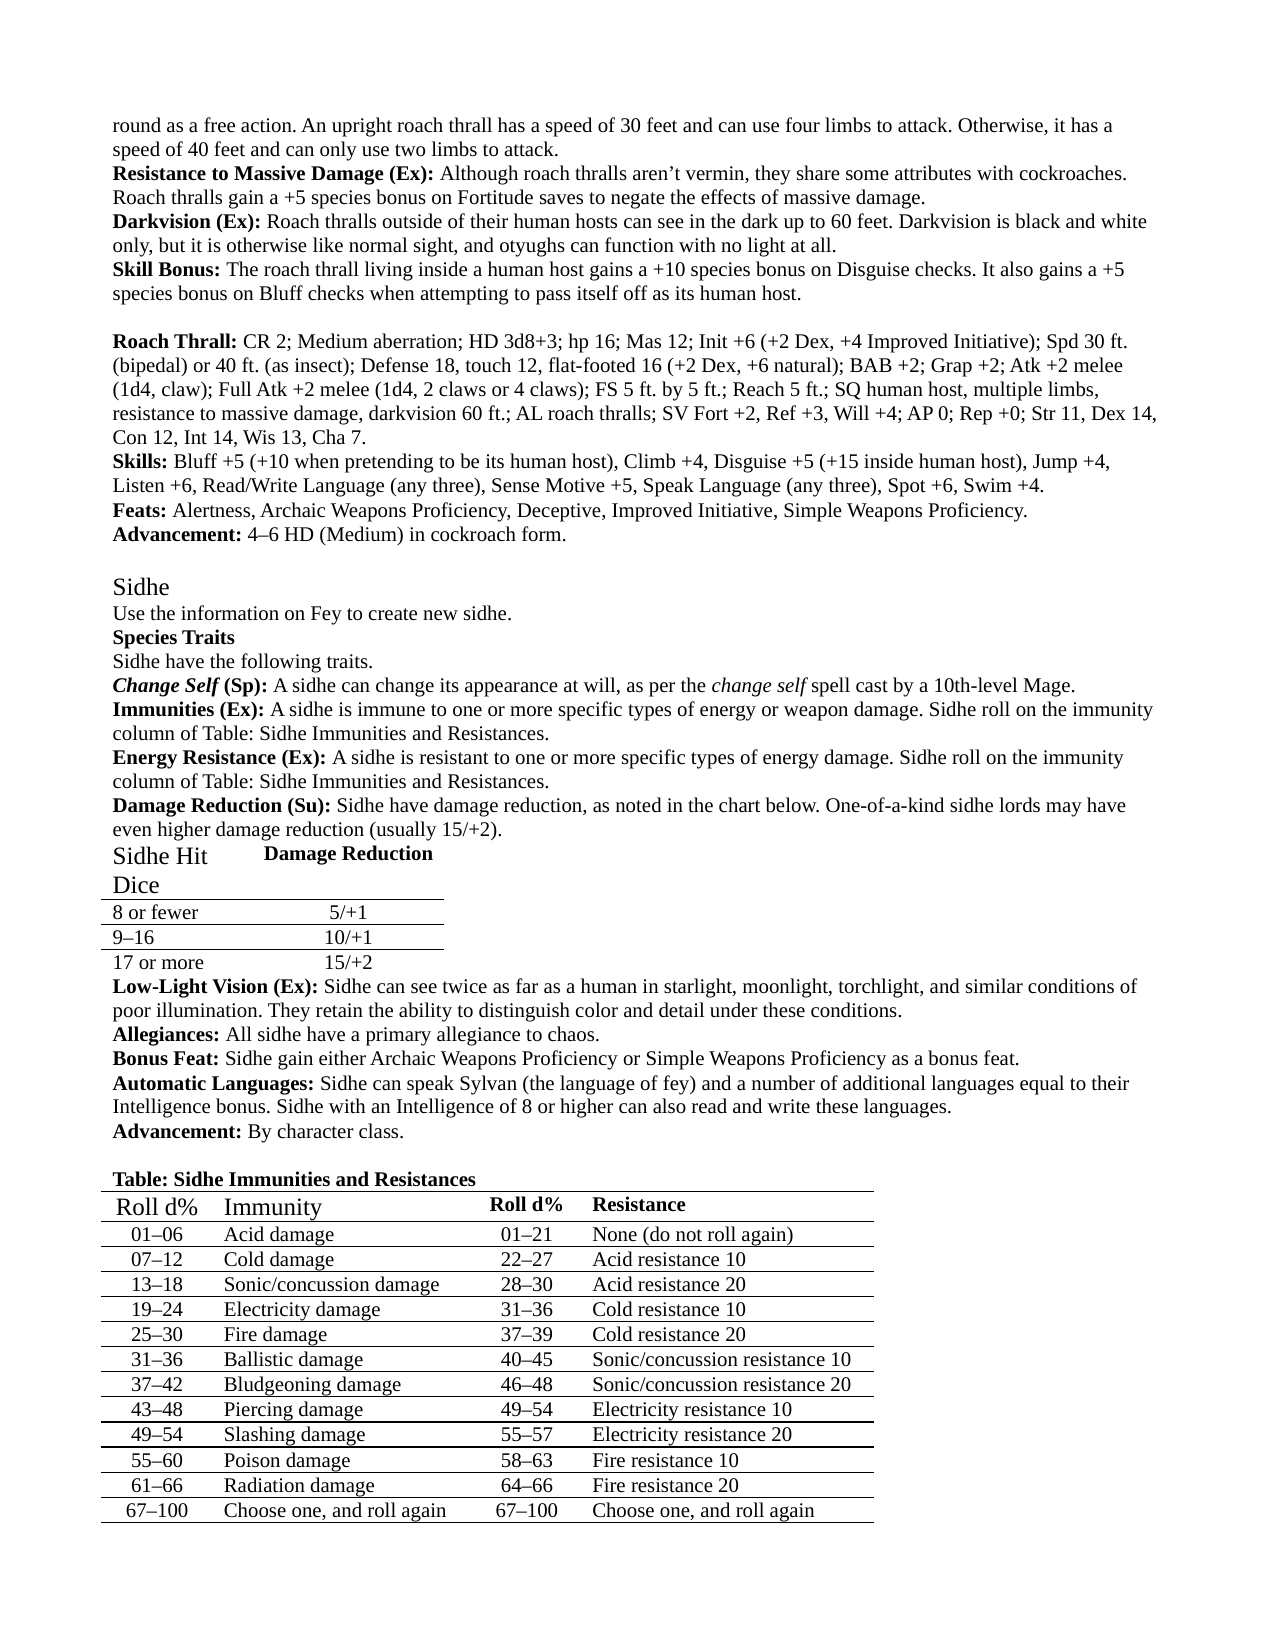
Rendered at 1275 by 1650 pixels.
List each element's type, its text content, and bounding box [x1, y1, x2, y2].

text Skills: Bluff +5 (+10 when pretending to be its human host), Climb +4, Disguise +5 (+15 inside human host), Jump +4, Listen +6, Read/Write Language (any three), Sense Motive +5, Speak Language (any three), Spot +6, Swim +4. [112, 449, 1162, 497]
text round as a free action. An upright roach thrall has a speed of 30 feet and can use four limbs to attack. Otherwise, it has a speed of 40 feet and can only use two limbs to attack. [112, 112, 1162, 161]
table_cell Poison damage [213, 1448, 472, 1472]
table_header Damage Reduction [252, 841, 444, 899]
table_cell Roll d% [101, 1192, 212, 1221]
table_cell 37–42 [101, 1372, 212, 1396]
table_cell Electricity damage [213, 1297, 472, 1321]
table_cell Roll d% [473, 1192, 581, 1221]
table_cell Fire damage [213, 1322, 472, 1346]
table_cell 10/+1 [252, 925, 444, 949]
table_cell 67–100 [473, 1498, 581, 1522]
table_cell Electricity resistance 20 [581, 1423, 874, 1446]
table_cell 19–24 [101, 1297, 212, 1321]
text Skill Bonus: The roach thrall living inside a human host gains a +10 species bonus on Disguise checks. It also gains a +5 species bonus on Bluff checks when attempting to pass itself off as its human host. [112, 257, 1162, 305]
table_cell Slashing damage [213, 1423, 472, 1446]
table_cell Fire resistance 10 [581, 1448, 874, 1472]
table_cell Cold resistance 10 [581, 1297, 874, 1321]
text Automatic Languages: Sidhe can speak Sylvan (the language of fey) and a number of additional languages equal to their Intelligence bonus. Sidhe with an Intelligence of 8 or higher can also read and write these languages. [112, 1070, 1162, 1118]
text Species Traits [112, 625, 1162, 649]
table_cell 22–27 [473, 1247, 581, 1271]
table_cell 55–60 [101, 1448, 212, 1472]
text Damage Reduction (Su): Sidhe have damage reduction, as noted in the chart below. One-of-a-kind sidhe lords may have even higher damage reduction (usually 15/+2). [112, 793, 1162, 841]
table_cell Electricity resistance 10 [581, 1397, 874, 1421]
table_cell Choose one, and roll again [581, 1498, 874, 1522]
text Use the information on Fey to create new sidhe. [112, 601, 1162, 625]
table_header Table: Sidhe Immunities and Resistances [101, 1167, 874, 1191]
table_cell Acid damage [213, 1222, 472, 1246]
table_cell 43–48 [101, 1397, 212, 1421]
table_cell Ballistic damage [213, 1347, 472, 1371]
table_cell 01–21 [473, 1222, 581, 1246]
table_cell 01–06 [101, 1222, 212, 1246]
table_cell 49–54 [101, 1423, 212, 1446]
table_cell 64–66 [473, 1473, 581, 1497]
table_cell Immunity [213, 1192, 472, 1221]
table_cell 07–12 [101, 1247, 212, 1271]
table_cell 37–39 [473, 1322, 581, 1346]
text Sidhe [112, 572, 1162, 601]
text Feats: Alertness, Archaic Weapons Proficiency, Deceptive, Improved Initiative, Simple Weapons Proficiency. [112, 497, 1162, 522]
table_cell Acid resistance 20 [581, 1272, 874, 1296]
text Sidhe have the following traits. [112, 649, 1162, 673]
text Roach Thrall: CR 2; Medium aberration; HD 3d8+3; hp 16; Mas 12; Init +6 (+2 Dex, +4 Improved Initiative); Spd 30 ft. (bipedal) or 40 ft. (as insect); Defense 18, touch 12, flat-footed 16 (+2 Dex, +6 natural); BAB +2; Grap +2; Atk +2 melee (1d4, claw); Full Atk +2 melee (1d4, 2 claws or 4 claws); FS 5 ft. by 5 ft.; Reach 5 ft.; SQ human host, multiple limbs, resistance to massive damage, darkvision 60 ft.; AL roach thralls; SV Fort +2, Ref +3, Will +4; AP 0; Rep +0; Str 11, Dex 14, Con 12, Int 14, Wis 13, Cha 7. [112, 329, 1162, 449]
table_cell Piercing damage [213, 1397, 472, 1421]
table_cell 8 or fewer [101, 900, 252, 924]
table_cell 9–16 [101, 925, 252, 949]
table_cell 55–57 [473, 1423, 581, 1446]
table_cell Resistance [581, 1192, 874, 1221]
text Energy Resistance (Ex): A sidhe is resistant to one or more specific types of energy damage. Sidhe roll on the immunity column of Table: Sidhe Immunities and Resistances. [112, 745, 1162, 793]
table_cell 58–63 [473, 1448, 581, 1472]
text Darkvision (Ex): Roach thralls outside of their human hosts can see in the dark up to 60 feet. Darkvision is black and white only, but it is otherwise like normal sight, and otyughs can function with no light at all. [112, 209, 1162, 257]
table_cell 15/+2 [252, 950, 444, 974]
text Low-Light Vision (Ex): Sidhe can see twice as far as a human in starlight, moonlight, torchlight, and similar conditions of poor illumination. They retain the ability to distinguish color and detail under these conditions. [112, 974, 1162, 1022]
table_cell None (do not roll again) [581, 1222, 874, 1246]
table_cell Fire resistance 20 [581, 1473, 874, 1497]
text Resistance to Massive Damage (Ex): Although roach thralls aren’t vermin, they share some attributes with cockroaches. Roach thralls gain a +5 species bonus on Fortitude saves to negate the effects of massive damage. [112, 161, 1162, 209]
table_cell 67–100 [101, 1498, 212, 1522]
table_cell Bludgeoning damage [213, 1372, 472, 1396]
table_cell Radiation damage [213, 1473, 472, 1497]
table_cell Sonic/concussion resistance 10 [581, 1347, 874, 1371]
table_cell 40–45 [473, 1347, 581, 1371]
table_header Sidhe Hit Dice [101, 841, 252, 899]
table_cell Cold damage [213, 1247, 472, 1271]
text Advancement: By character class. [112, 1118, 1162, 1143]
text Bonus Feat: Sidhe gain either Archaic Weapons Proficiency or Simple Weapons Proficiency as a bonus feat. [112, 1046, 1162, 1070]
table_cell 5/+1 [252, 900, 444, 924]
table_cell Sonic/concussion damage [213, 1272, 472, 1296]
table_cell Sonic/concussion resistance 20 [581, 1372, 874, 1396]
table_cell 28–30 [473, 1272, 581, 1296]
table_cell 46–48 [473, 1372, 581, 1396]
table_cell 31–36 [101, 1347, 212, 1371]
table_cell 17 or more [101, 950, 252, 974]
table_cell Acid resistance 10 [581, 1247, 874, 1271]
table_cell 49–54 [473, 1397, 581, 1421]
table_cell Cold resistance 20 [581, 1322, 874, 1346]
text Advancement: 4–6 HD (Medium) in cockroach form. [112, 522, 1162, 546]
table_cell 31–36 [473, 1297, 581, 1321]
text Immunities (Ex): A sidhe is immune to one or more specific types of energy or weapon damage. Sidhe roll on the immunity column of Table: Sidhe Immunities and Resistances. [112, 697, 1162, 745]
table_cell 61–66 [101, 1473, 212, 1497]
table_cell Choose one, and roll again [213, 1498, 472, 1522]
table_cell 13–18 [101, 1272, 212, 1296]
text Change Self (Sp): A sidhe can change its appearance at will, as per the change self spell cast by a 10th-level Mage. [112, 673, 1162, 697]
text Allegiances: All sidhe have a primary allegiance to chaos. [112, 1022, 1162, 1046]
table_cell 25–30 [101, 1322, 212, 1346]
